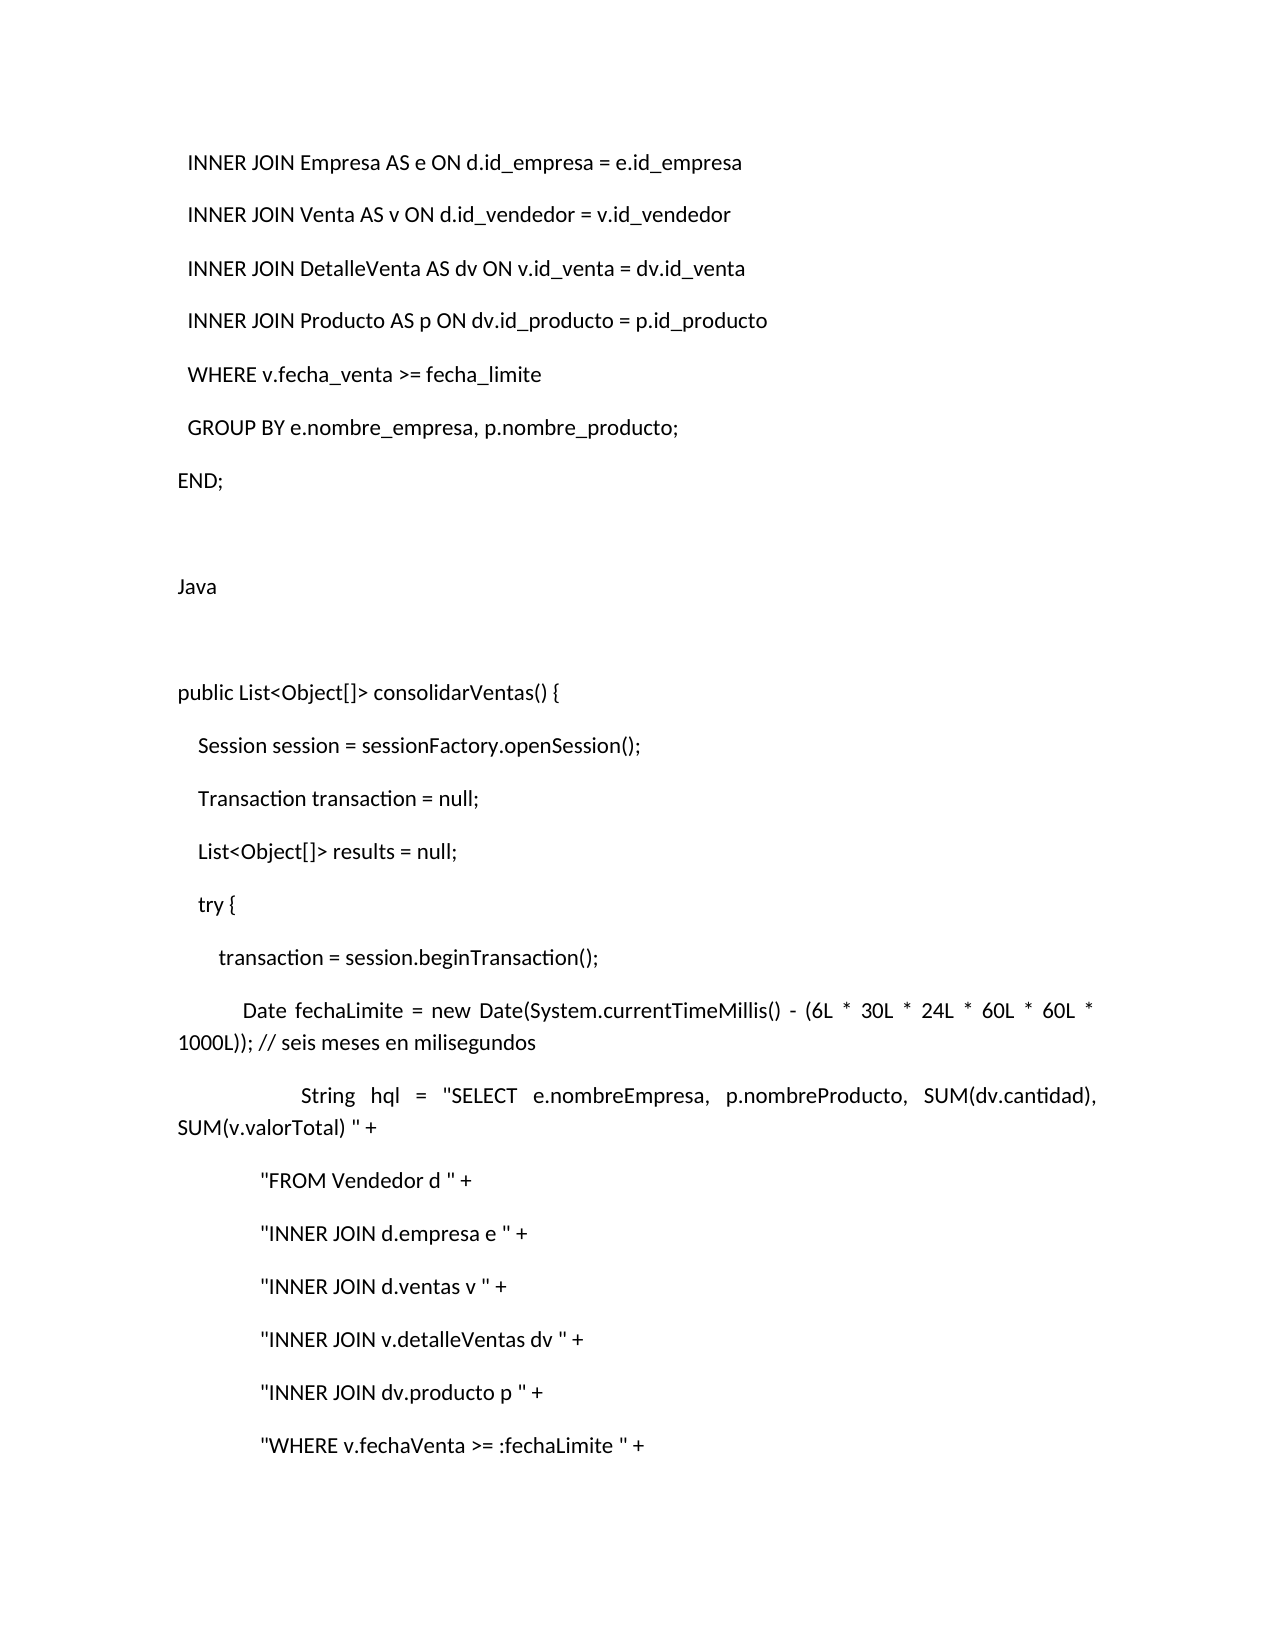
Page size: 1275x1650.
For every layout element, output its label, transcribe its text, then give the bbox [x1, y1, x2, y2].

text INNER JOIN DetalleVenta AS dv ON v.id_venta = dv.id_venta [177, 254, 1098, 282]
text Date fechaLimite = new Date(System.currentTimeMillis() - (6L * 30L * 24L * 60L * 60L * 1000L)); // seis meses en milisegundos [177, 996, 1098, 1056]
text "INNER JOIN v.detalleVentas dv " + [177, 1325, 1098, 1353]
text "WHERE v.fechaVenta >= :fechaLimite " + [177, 1431, 1098, 1459]
text INNER JOIN Producto AS p ON dv.id_producto = p.id_producto [177, 307, 1098, 335]
text GROUP BY e.nombre_empresa, p.nombre_producto; [177, 413, 1098, 441]
text "INNER JOIN d.ventas v " + [177, 1272, 1098, 1300]
text INNER JOIN Empresa AS e ON d.id_empresa = e.id_empresa [177, 148, 1098, 176]
text "INNER JOIN dv.producto p " + [177, 1378, 1098, 1406]
text END; [177, 466, 1098, 494]
text Transaction transaction = null; [177, 784, 1098, 812]
text "FROM Vendedor d " + [177, 1166, 1098, 1194]
text public List<Object[]> consolidarVentas() { [177, 678, 1098, 706]
text "INNER JOIN d.empresa e " + [177, 1219, 1098, 1247]
text String hql = "SELECT e.nombreEmpresa, p.nombreProducto, SUM(dv.cantidad), SUM(v.valorTotal) " + [177, 1081, 1098, 1141]
text try { [177, 890, 1098, 918]
text WHERE v.fecha_venta >= fecha_limite [177, 360, 1098, 388]
text INNER JOIN Venta AS v ON d.id_vendedor = v.id_vendedor [177, 201, 1098, 229]
text List<Object[]> results = null; [177, 837, 1098, 865]
text transaction = session.beginTransaction(); [177, 943, 1098, 971]
text Java [177, 572, 1098, 600]
text Session session = sessionFactory.openSession(); [177, 731, 1098, 759]
